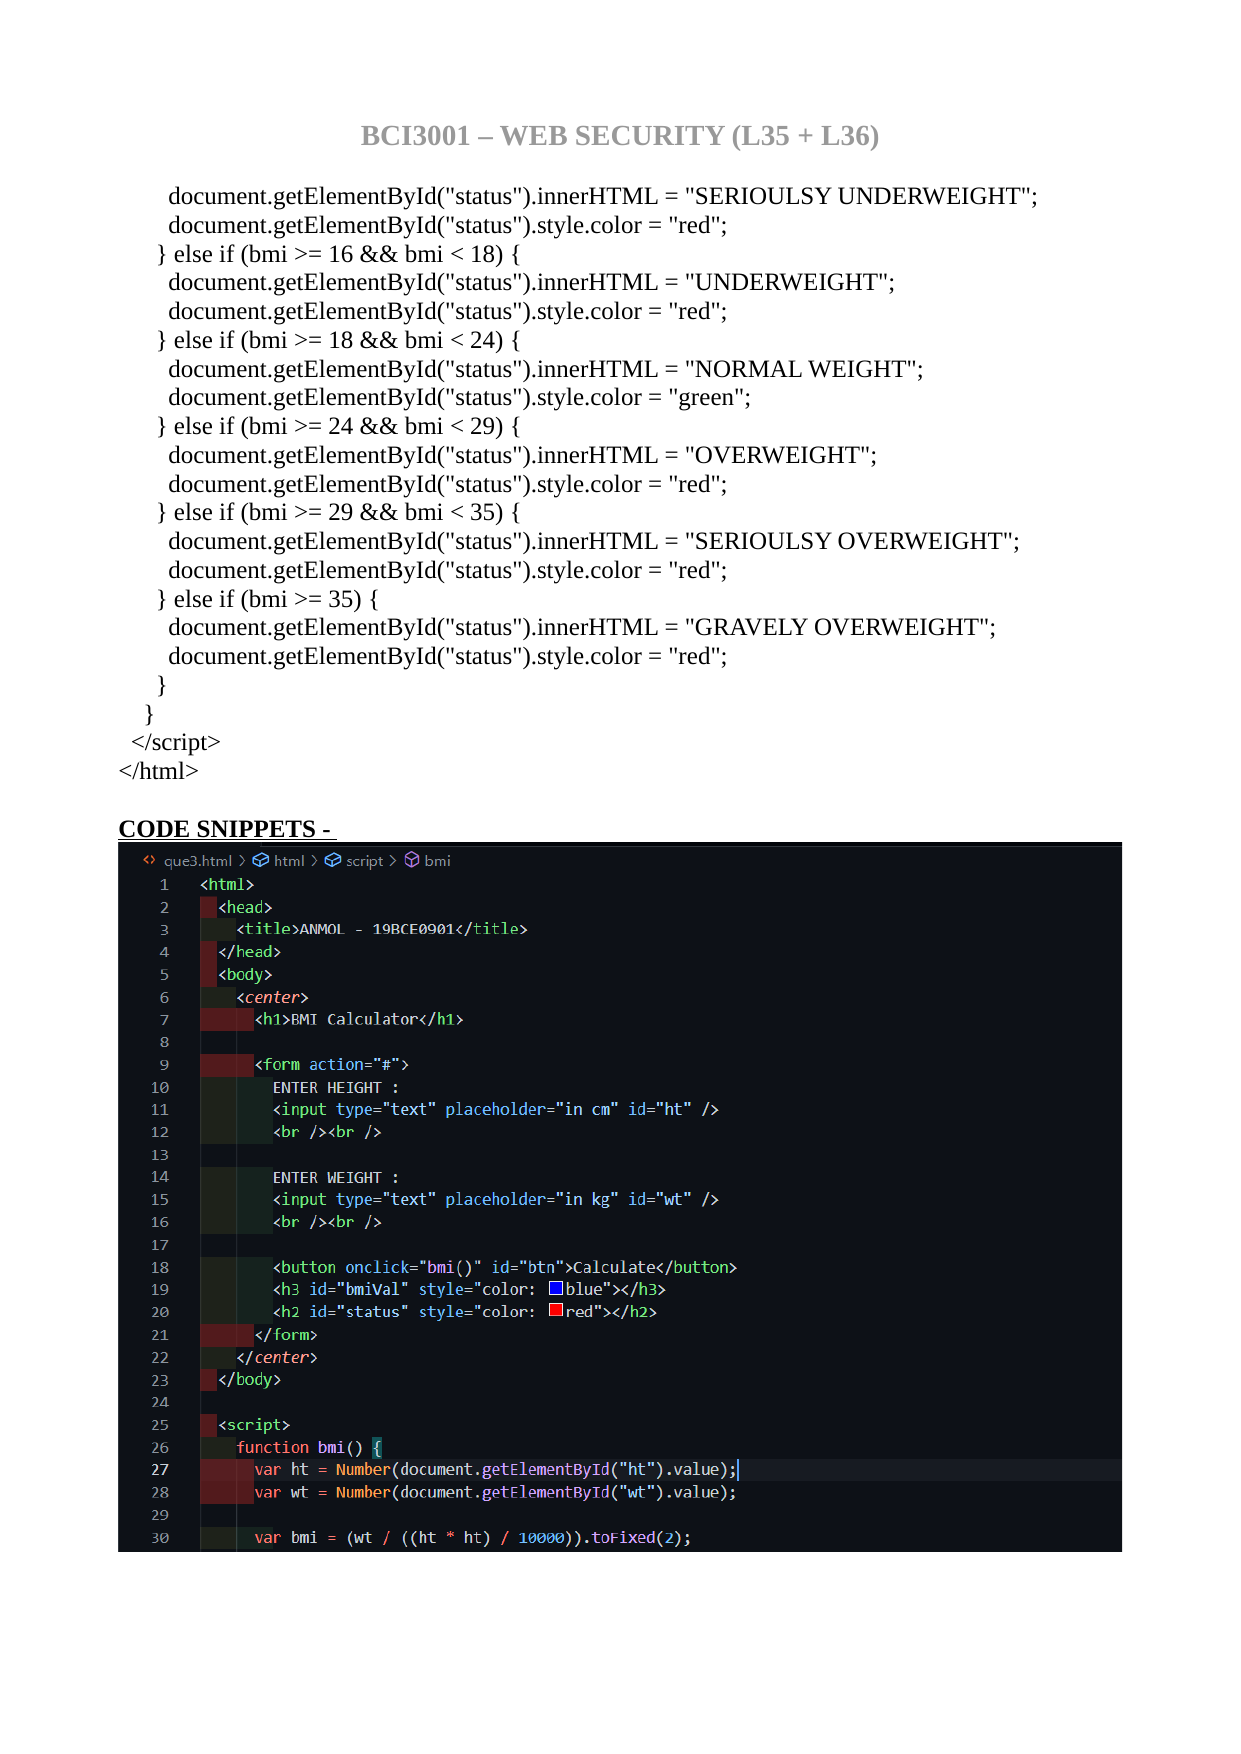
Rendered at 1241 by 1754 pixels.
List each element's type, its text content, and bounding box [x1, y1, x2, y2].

text document.getElementById("status").innerHTML = "UNDERWEIGHT"; [118, 267, 1122, 296]
text document.getElementById("status").innerHTML = "NORMAL WEIGHT"; [118, 354, 1122, 382]
text } else if (bmi >= 35) { [118, 584, 1122, 612]
text document.getElementById("status").innerHTML = "OVERWEIGHT"; [118, 440, 1122, 469]
text document.getElementById("status").innerHTML = "GRAVELY OVERWEIGHT"; [118, 612, 1122, 641]
text } [118, 699, 1122, 727]
picture [118, 842, 1123, 1552]
text CODE SNIPPETS - [118, 814, 1122, 842]
text } [118, 670, 1122, 699]
text document.getElementById("status").style.color = "red"; [118, 469, 1122, 497]
text </script> [118, 727, 1122, 756]
text document.getElementById("status").innerHTML = "SERIOULSY OVERWEIGHT"; [118, 526, 1122, 555]
text document.getElementById("status").style.color = "red"; [118, 641, 1122, 670]
text } else if (bmi >= 16 && bmi < 18) { [118, 239, 1122, 267]
text } else if (bmi >= 24 && bmi < 29) { [118, 411, 1122, 440]
text } else if (bmi >= 29 && bmi < 35) { [118, 497, 1122, 526]
text document.getElementById("status").style.color = "red"; [118, 296, 1122, 325]
text document.getElementById("status").style.color = "red"; [118, 555, 1122, 584]
text document.getElementById("status").style.color = "green"; [118, 382, 1122, 411]
text </html> [118, 756, 1122, 785]
text } else if (bmi >= 18 && bmi < 24) { [118, 325, 1122, 354]
text document.getElementById("status").style.color = "red"; [118, 210, 1122, 239]
text document.getElementById("status").innerHTML = "SERIOULSY UNDERWEIGHT"; [118, 181, 1122, 210]
